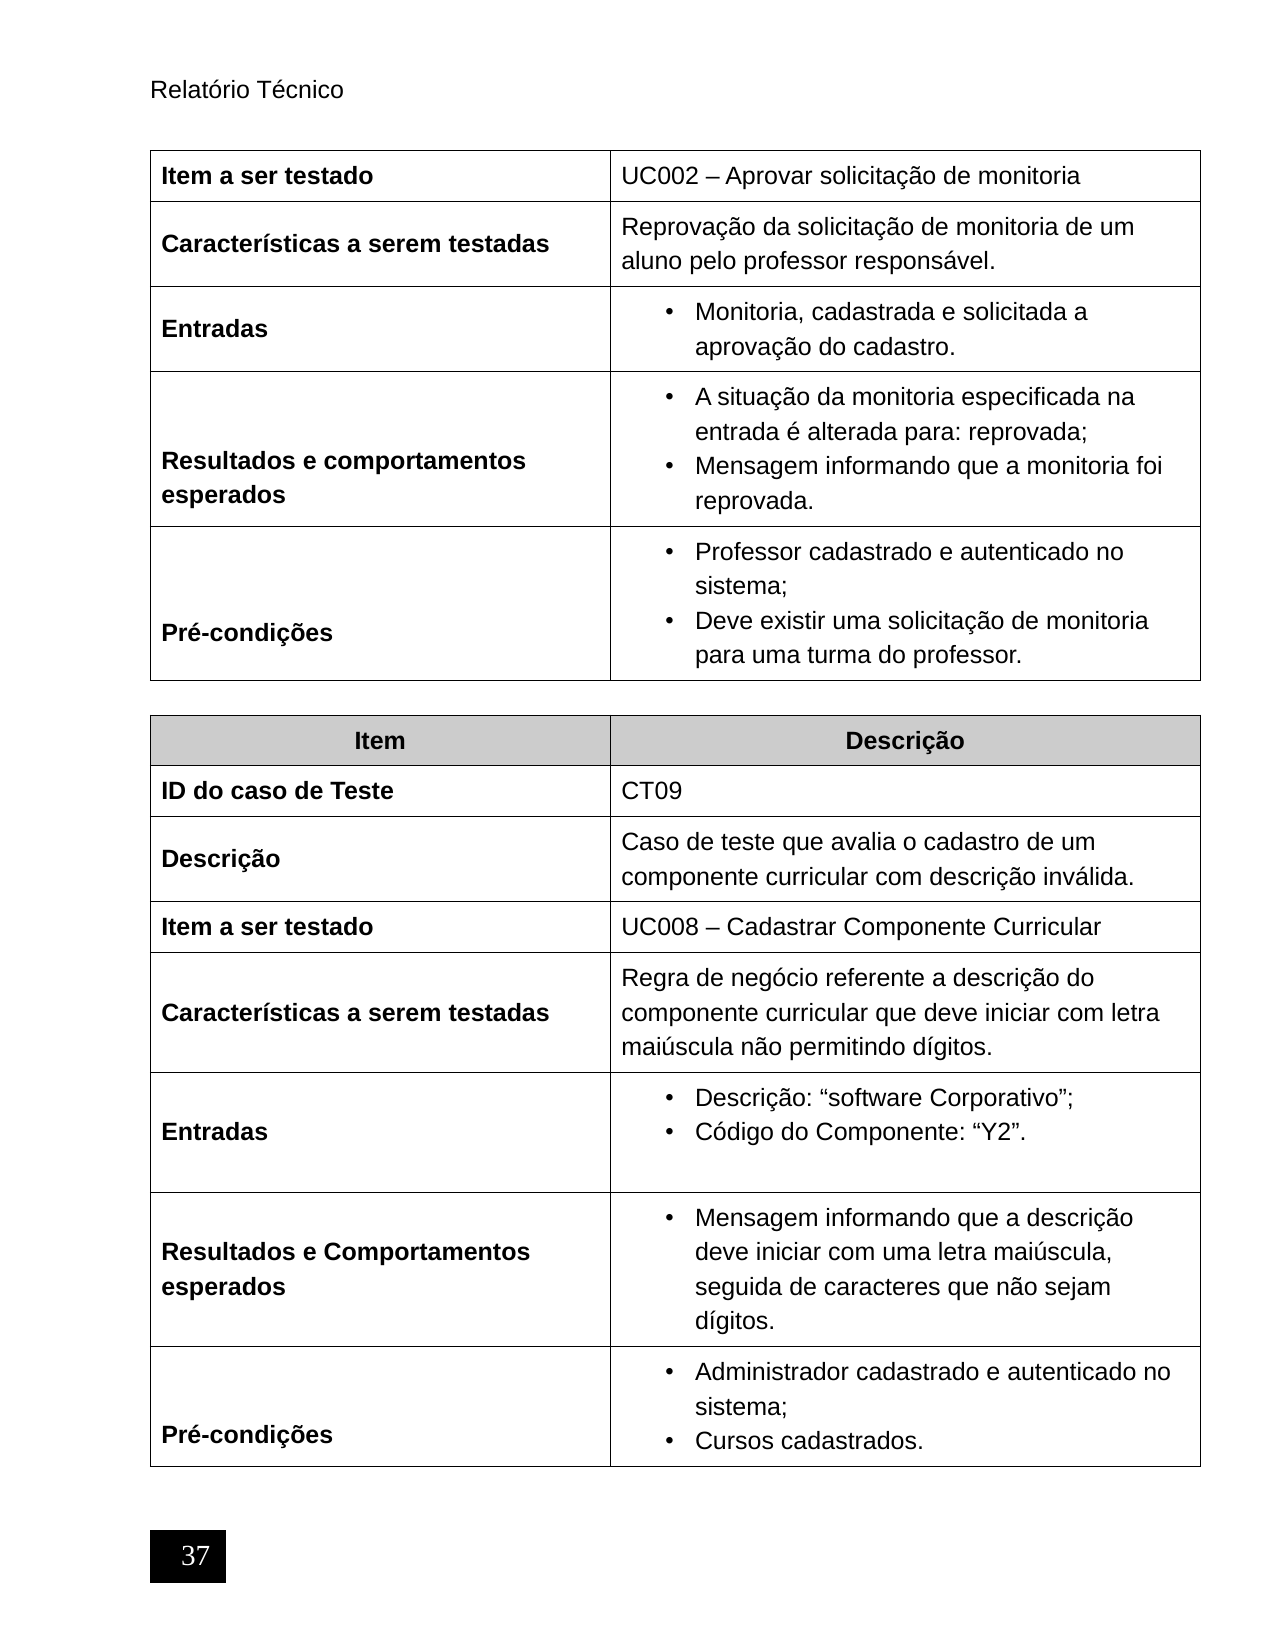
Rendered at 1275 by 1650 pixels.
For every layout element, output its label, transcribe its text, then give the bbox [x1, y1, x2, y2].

table_cell Reprovação da solicitação de monitoria de um aluno pelo professor responsável. [611, 202, 1200, 286]
table_cell Caso de teste que avalia o cadastro de um componente curricular com descrição inválida. [611, 817, 1200, 901]
table_cell Descrição: “software Corporativo”; Código do Componente: “Y2”. [611, 1073, 1200, 1192]
table_cell Regra de negócio referente a descrição do componente curricular que deve iniciar com letra maiúscula não permitindo dígitos. [611, 953, 1200, 1072]
table_cell Item a ser testado [151, 902, 610, 952]
table_cell UC002 – Aprovar solicitação de monitoria [611, 151, 1200, 201]
table_cell Monitoria, cadastrada e solicitada a aprovação do cadastro. [611, 287, 1200, 371]
table_cell Entradas [151, 1073, 610, 1192]
table_cell Pré-condições [151, 1347, 610, 1466]
table_cell Item a ser testado [151, 151, 610, 201]
table_cell UC008 – Cadastrar Componente Curricular [611, 902, 1200, 952]
table_cell Pré-condições [151, 527, 610, 680]
table_cell Entradas [151, 287, 610, 371]
table_cell Professor cadastrado e autenticado no sistema; Deve existir uma solicitação de monitoria para uma turma do professor. [611, 527, 1200, 680]
table_cell Características a serem testadas [151, 202, 610, 286]
table_cell Mensagem informando que a descrição deve iniciar com uma letra maiúscula, seguida de caracteres que não sejam dígitos. [611, 1193, 1200, 1346]
table_cell Descrição [151, 817, 610, 901]
table_header Descrição [611, 716, 1200, 765]
table_cell Administrador cadastrado e autenticado no sistema; Cursos cadastrados. [611, 1347, 1200, 1466]
table_header Item [151, 716, 610, 765]
table_cell Resultados e Comportamentos esperados [151, 1193, 610, 1346]
table_cell ID do caso de Teste [151, 766, 610, 816]
table_cell A situação da monitoria especificada na entrada é alterada para: reprovada; Mensagem informando que a monitoria foi reprovada. [611, 372, 1200, 526]
table_cell CT09 [611, 766, 1200, 816]
table_cell Características a serem testadas [151, 953, 610, 1072]
table_cell Resultados e comportamentos esperados [151, 372, 610, 526]
